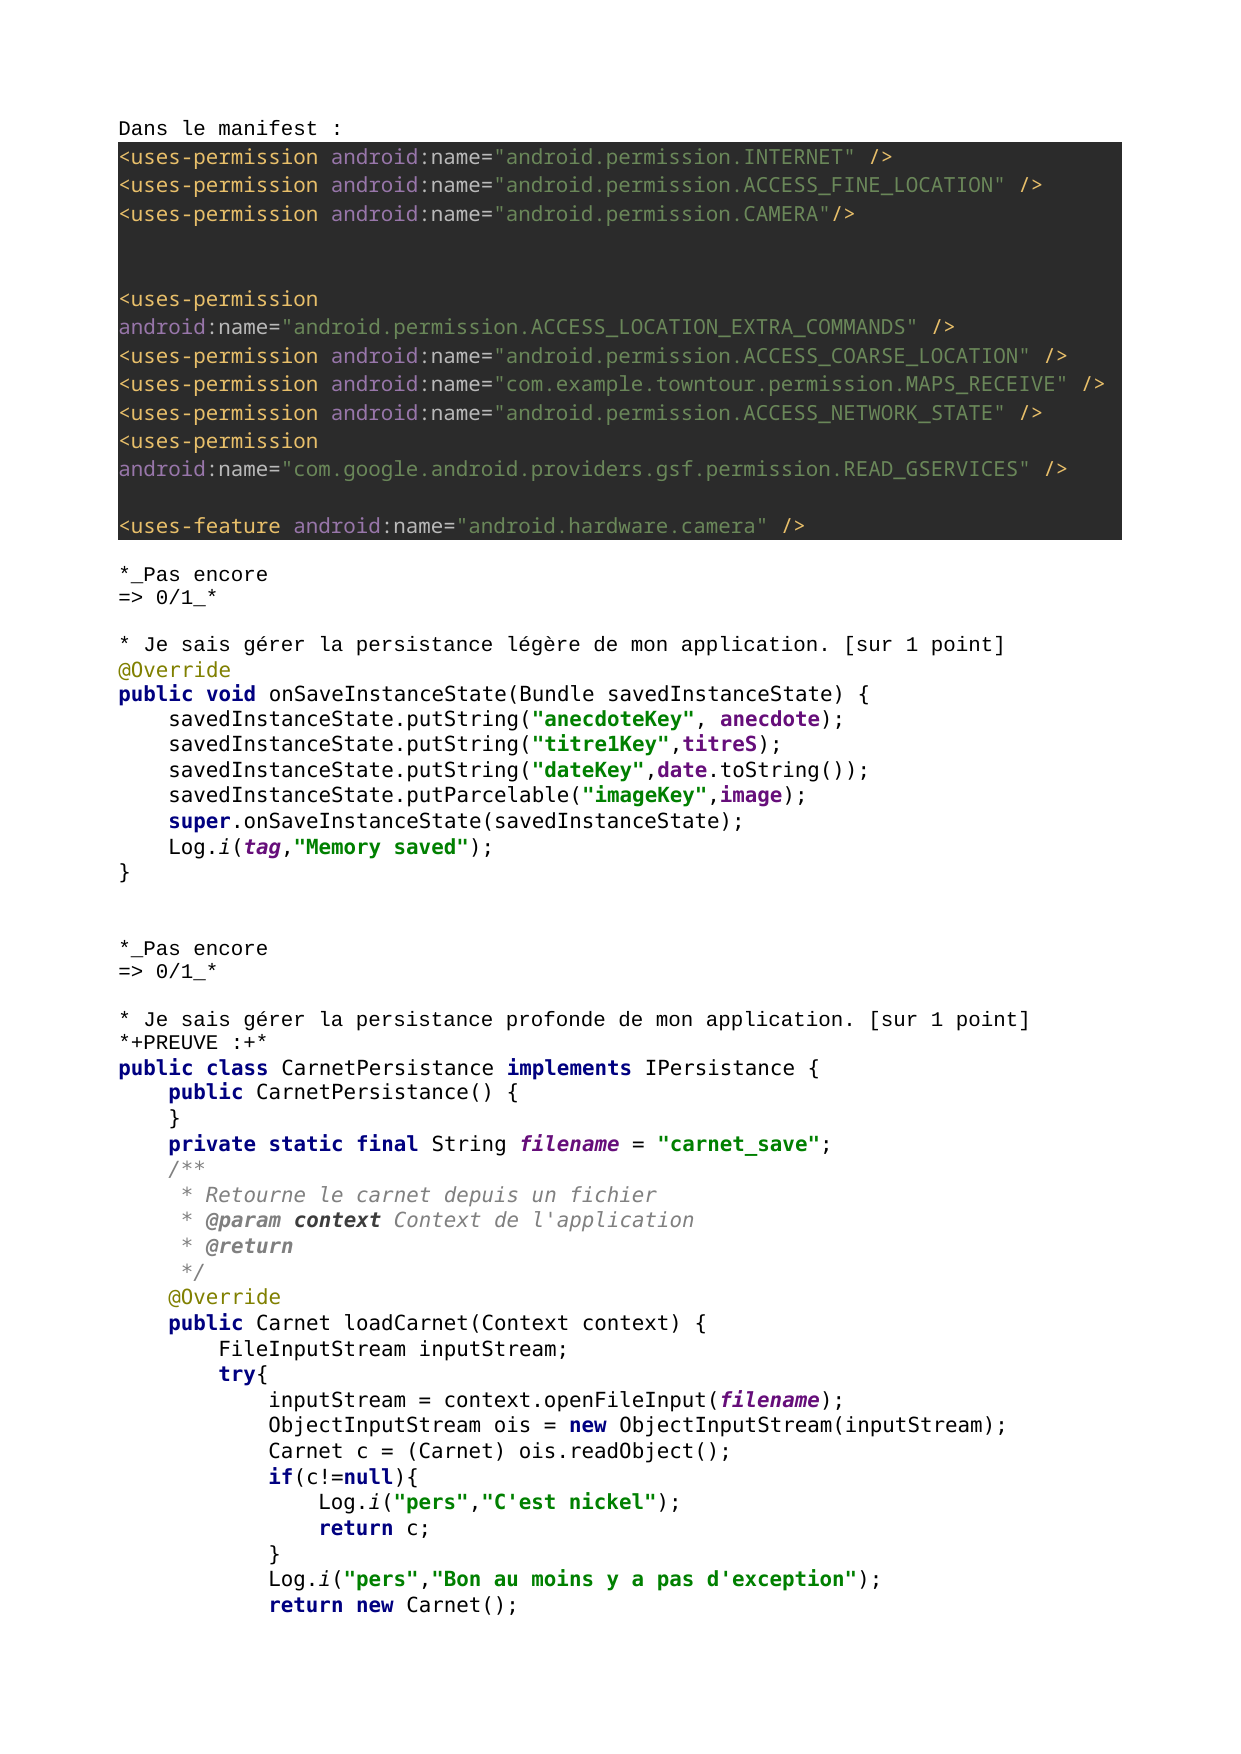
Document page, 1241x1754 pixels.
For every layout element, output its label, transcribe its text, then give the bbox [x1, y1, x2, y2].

text if(c!=null){ [118, 1465, 1122, 1490]
text * Je sais gérer la persistance profonde de mon application. [sur 1 point] [118, 1009, 1122, 1032]
text return new Carnet(); [118, 1593, 1122, 1618]
text @Override [118, 658, 1122, 682]
text * @param context Context de l'application [118, 1208, 1122, 1234]
text *+PREUVE :+* [118, 1032, 1122, 1056]
text ObjectInputStream ois = new ObjectInputStream(inputStream); [118, 1413, 1122, 1439]
text => 0/1_* [118, 961, 1122, 985]
text savedInstanceState.putString("dateKey",date.toString()); [118, 758, 1122, 783]
text /** [118, 1157, 1122, 1183]
text savedInstanceState.putString("anecdoteKey", anecdote); [118, 707, 1122, 732]
text return c; [118, 1516, 1122, 1542]
text @Override [118, 1285, 1122, 1311]
text FileInputStream inputStream; [118, 1337, 1122, 1362]
text inputStream = context.openFileInput(filename); [118, 1388, 1122, 1413]
text private static final String filename = "carnet_save"; [118, 1132, 1122, 1157]
text public CarnetPersistance() { [118, 1080, 1122, 1106]
text *_Pas encore [118, 938, 1122, 961]
text <uses-permission android:name="android.permission.INTERNET" /> <uses-permission android:name="android.permission.ACCESS_FINE_LOCATION" /> <uses-permission android:name="android.permission.CAMERA"/> <uses-permission android:name="android.permission.ACCESS_LOCATION_EXTRA_COMMANDS" /> <uses-permission android:name="android.permission.ACCESS_COARSE_LOCATION" /> <uses-permission android:name="com.example.towntour.permission.MAPS_RECEIVE" /> <uses-permission android:name="android.permission.ACCESS_NETWORK_STATE" /> <uses-permission android:name="com.google.android.providers.gsf.permission.READ_GSERVICES" /> <uses-feature android:name="android.hardware.camera" /> [118, 142, 1122, 540]
text public class CarnetPersistance implements IPersistance { [118, 1056, 1122, 1080]
text } [118, 860, 1122, 885]
text => 0/1_* [118, 587, 1122, 611]
text savedInstanceState.putString("titre1Key",titreS); [118, 732, 1122, 758]
text Log.i("pers","C'est nickel"); [118, 1490, 1122, 1516]
text Carnet c = (Carnet) ois.readObject(); [118, 1439, 1122, 1465]
text * @return [118, 1234, 1122, 1260]
text * Retourne le carnet depuis un fichier [118, 1183, 1122, 1208]
text Log.i(tag,"Memory saved"); [118, 835, 1122, 860]
text *_Pas encore [118, 563, 1122, 587]
text Dans le manifest : [118, 118, 1122, 142]
text savedInstanceState.putParcelable("imageKey",image); [118, 783, 1122, 809]
text public Carnet loadCarnet(Context context) { [118, 1311, 1122, 1337]
text public void onSaveInstanceState(Bundle savedInstanceState) { [118, 682, 1122, 707]
text } [118, 1106, 1122, 1132]
text * Je sais gérer la persistance légère de mon application. [sur 1 point] [118, 634, 1122, 658]
text Log.i("pers","Bon au moins y a pas d'exception"); [118, 1567, 1122, 1593]
text super.onSaveInstanceState(savedInstanceState); [118, 809, 1122, 835]
text } [118, 1542, 1122, 1567]
text try{ [118, 1362, 1122, 1388]
text */ [118, 1260, 1122, 1285]
